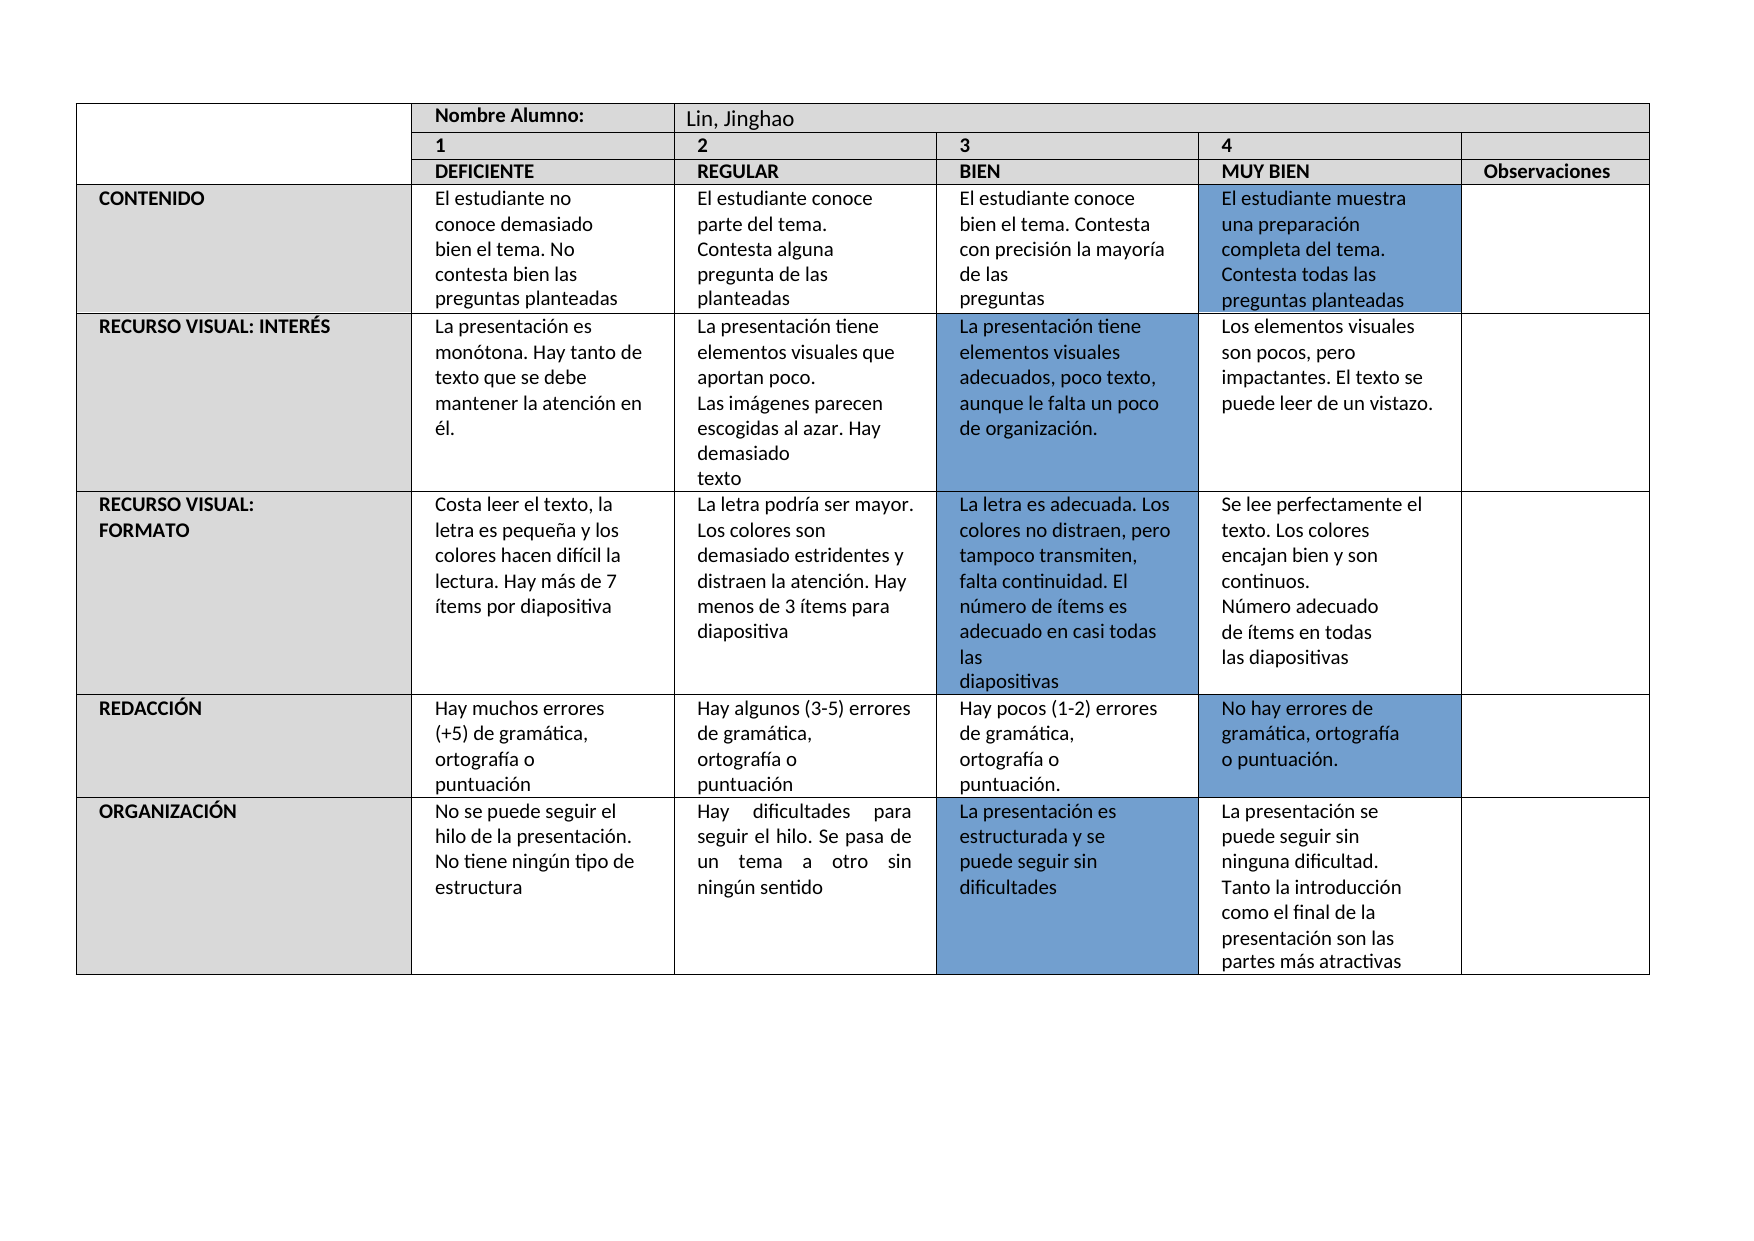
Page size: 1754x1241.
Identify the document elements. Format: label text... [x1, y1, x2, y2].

table_cell La letra podría ser mayor. Los colores son demasiado estridentes y distraen la atención. Hay menos de 3 ítems para diapositiva [675, 492, 936, 694]
table_cell La letra es adecuada. Los colores no distraen, pero tampoco transmiten, falta continuidad. El número de ítems es adecuado en casi todas las diapositivas [937, 492, 1198, 694]
table_cell Los elementos visuales son pocos, pero impactantes. El texto se puede leer de un vistazo. [1199, 314, 1461, 491]
table_cell RECURSO VISUAL: INTERÉS [77, 314, 411, 491]
table_cell 1 [412, 133, 674, 159]
table_cell La presentación tiene elementos visuales que aportan poco. Las imágenes parecen escogidas al azar. Hay demasiado texto [675, 314, 936, 491]
table_cell La presentación es estructurada y se puede seguir sin dificultades [937, 798, 1198, 974]
table_cell CONTENIDO [77, 185, 411, 312]
table_cell RECURSO VISUAL: FORMATO [77, 492, 411, 694]
table_cell BIEN [937, 160, 1198, 184]
table_cell El estudiante conoce bien el tema. Contesta con precisión la mayoría de las preguntas [937, 185, 1198, 312]
table_cell [1462, 185, 1649, 312]
table_cell La presentación se puede seguir sin ninguna dificultad. Tanto la introducción como el final de la presentación son las partes más atractivas [1199, 798, 1461, 974]
table_header [77, 104, 411, 184]
table_cell REDACCIÓN [77, 695, 411, 797]
table_cell ORGANIZACIÓN [77, 798, 411, 974]
table_header Nombre Alumno: [412, 104, 674, 132]
table_cell Hay pocos (1-2) errores de gramática, ortografía o puntuación. [937, 695, 1198, 797]
table_cell MUY BIEN [1199, 160, 1461, 184]
table_cell Se lee perfectamente el texto. Los colores encajan bien y son continuos. Número adecuado de ítems en todas las diapositivas [1199, 492, 1461, 694]
table_cell REGULAR [675, 160, 936, 184]
table_cell El estudiante no conoce demasiado bien el tema. No contesta bien las preguntas planteadas [412, 185, 674, 312]
table_cell No hay errores de gramática, ortografía o puntuación. [1199, 695, 1461, 797]
table_cell [1462, 798, 1649, 974]
table_cell La presentación es monótona. Hay tanto de texto que se debe mantener la atención en él. [412, 314, 674, 491]
table_cell La presentación tiene elementos visuales adecuados, poco texto, aunque le falta un poco de organización. [937, 314, 1198, 491]
table_cell El estudiante conoce parte del tema. Contesta alguna pregunta de las planteadas [675, 185, 936, 312]
table_cell [1462, 314, 1649, 491]
table_cell 2 [675, 133, 936, 159]
table_cell Hay dificultades para seguir el hilo. Se pasa de un tema a otro sin ningún sentido [675, 798, 936, 974]
table_cell El estudiante muestra una preparación completa del tema. Contesta todas las preguntas planteadas [1199, 185, 1461, 312]
table_cell [1462, 492, 1649, 694]
table_cell Costa leer el texto, la letra es pequeña y los colores hacen difícil la lectura. Hay más de 7 ítems por diapositiva [412, 492, 674, 694]
table_cell [1462, 133, 1649, 159]
table_header Lin, Jinghao [675, 104, 1649, 132]
table_cell No se puede seguir el hilo de la presentación. No tiene ningún tipo de estructura [412, 798, 674, 974]
table_cell DEFICIENTE [412, 160, 674, 184]
table_cell [1462, 695, 1649, 797]
table_cell Hay muchos errores (+5) de gramática, ortografía o puntuación [412, 695, 674, 797]
table_cell 3 [937, 133, 1198, 159]
table_cell Observaciones [1462, 160, 1649, 184]
table_cell 4 [1199, 133, 1461, 159]
table_cell Hay algunos (3-5) errores de gramática, ortografía o puntuación [675, 695, 936, 797]
